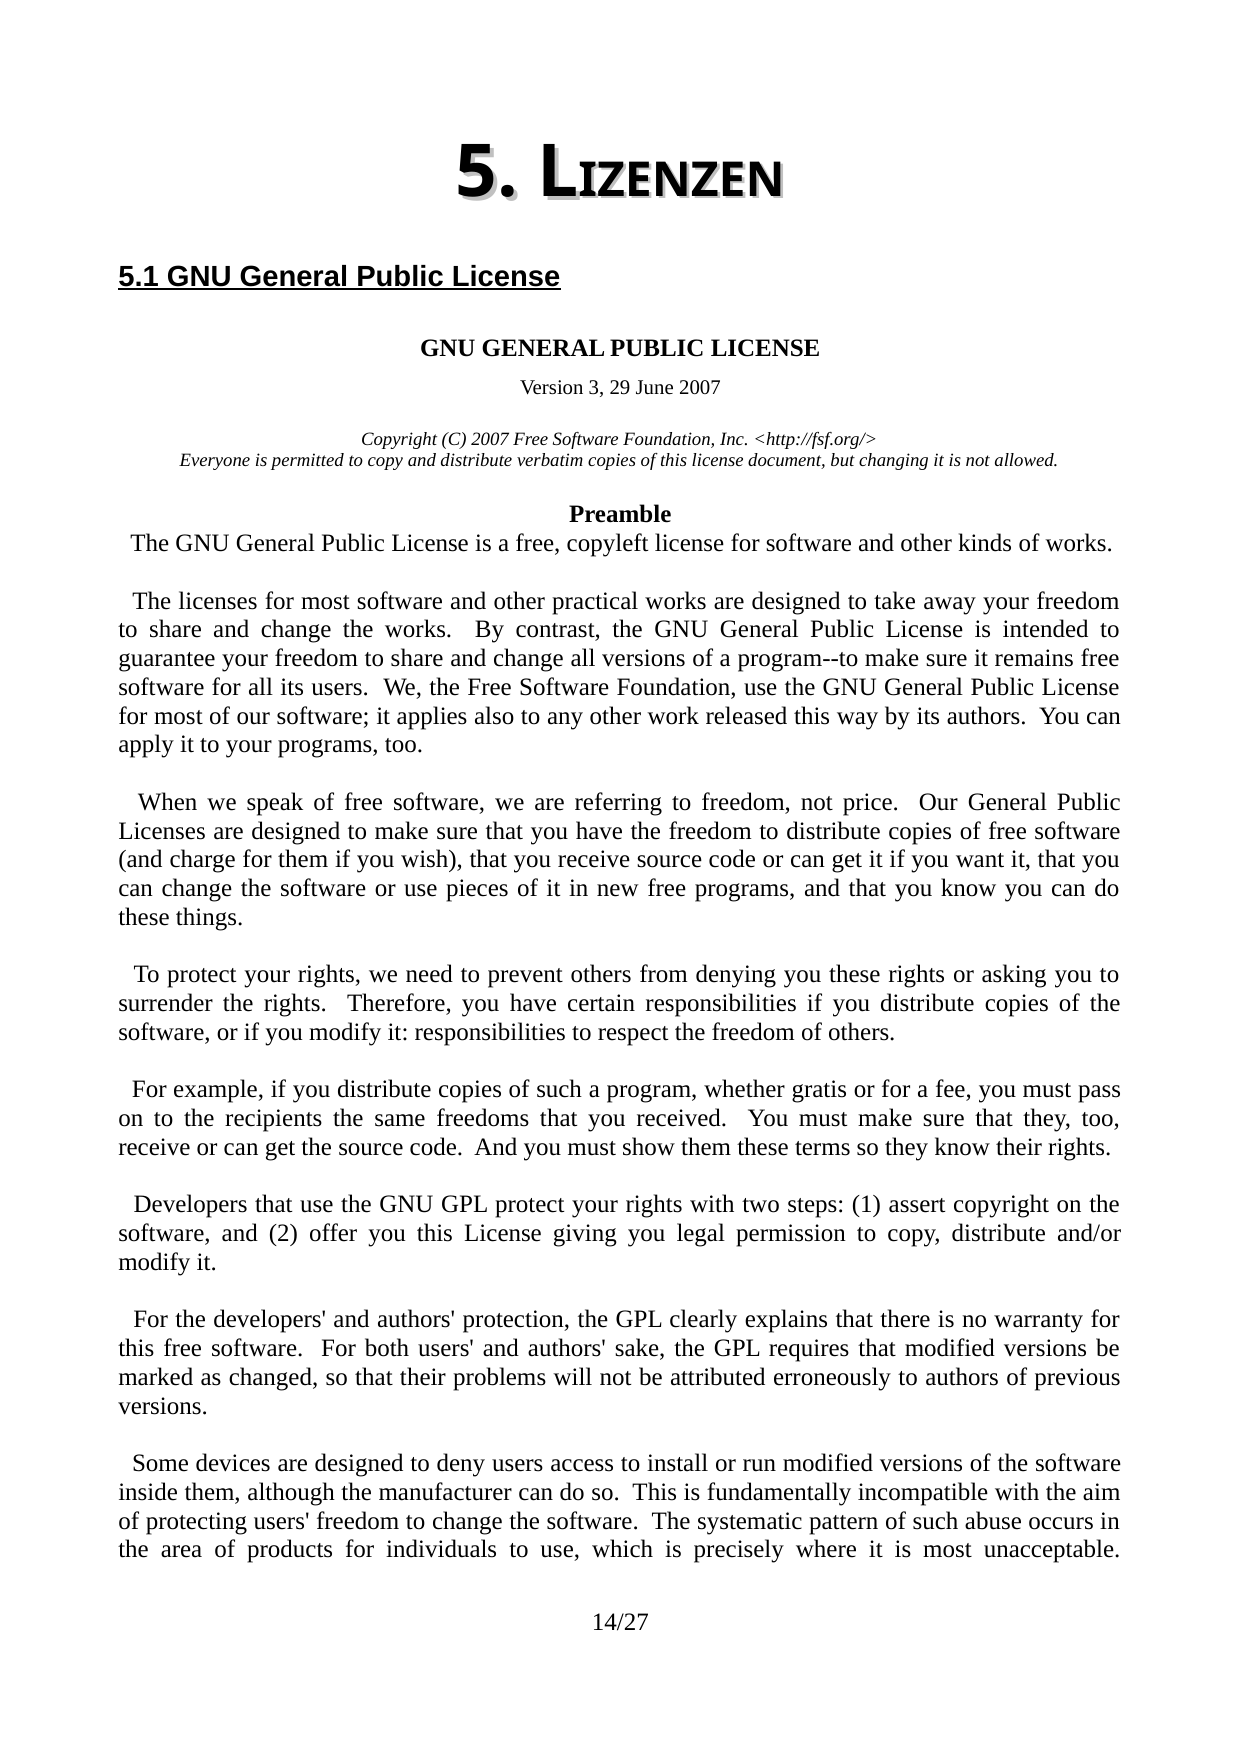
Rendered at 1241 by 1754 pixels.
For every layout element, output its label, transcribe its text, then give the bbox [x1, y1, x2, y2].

text Copyright (C) 2007 Free Software Foundation, Inc. <http://fsf.org/> [118, 428, 1122, 449]
text The licenses for most software and other practical works are designed to take away your freedom to share and change the works. By contrast, the GNU General Public License is intended to guarantee your freedom to share and change all versions of a program--to make sure it remains free software for all its users. We, the Free Software Foundation, use the GNU General Public License for most of our software; it applies also to any other work released this way by its authors. You can apply it to your programs, too. [118, 586, 1122, 758]
text Developers that use the GNU GPL protect your rights with two steps: (1) assert copyright on the software, and (2) offer you this License giving you legal permission to copy, distribute and/or modify it. [118, 1189, 1122, 1276]
text To protect your rights, we need to prevent others from denying you these rights or asking you to surrender the rights. Therefore, you have certain responsibilities if you distribute copies of the software, or if you modify it: responsibilities to respect the freedom of others. [118, 959, 1122, 1046]
text Everyone is permitted to copy and distribute verbatim copies of this license document, but changing it is not allowed. [118, 449, 1122, 471]
text Some devices are designed to deny users access to install or run modified versions of the software inside them, although the manufacturer can do so. This is fundamentally incompatible with the aim of protecting users' freedom to change the software. The systematic pattern of such abuse occurs in the area of products for individuals to use, which is precisely where it is most unacceptable. [118, 1448, 1122, 1563]
text The GNU General Public License is a free, copyleft license for software and other kinds of works. [118, 528, 1122, 557]
text For the developers' and authors' protection, the GPL clearly explains that there is no warranty for this free software. For both users' and authors' sake, the GPL requires that modified versions be marked as changed, so that their problems will not be attributed erroneously to authors of previous versions. [118, 1304, 1122, 1419]
text For example, if you distribute copies of such a program, whether gratis or for a fee, you must pass on to the recipients the same freedoms that you received. You must make sure that they, too, receive or can get the source code. And you must show them these terms so they know their rights. [118, 1074, 1122, 1161]
subtitle 5. Lizenzen [118, 118, 1122, 217]
text Preamble [118, 499, 1122, 528]
text Version 3, 29 June 2007 [118, 375, 1122, 399]
subtitle 5.1 GNU General Public License [118, 259, 1122, 292]
text GNU GENERAL PUBLIC LICENSE [118, 333, 1122, 362]
text When we speak of free software, we are referring to freedom, not price. Our General Public Licenses are designed to make sure that you have the freedom to distribute copies of free software (and charge for them if you wish), that you receive source code or can get it if you want it, that you can change the software or use pieces of it in new free programs, and that you know you can do these things. [118, 787, 1122, 931]
